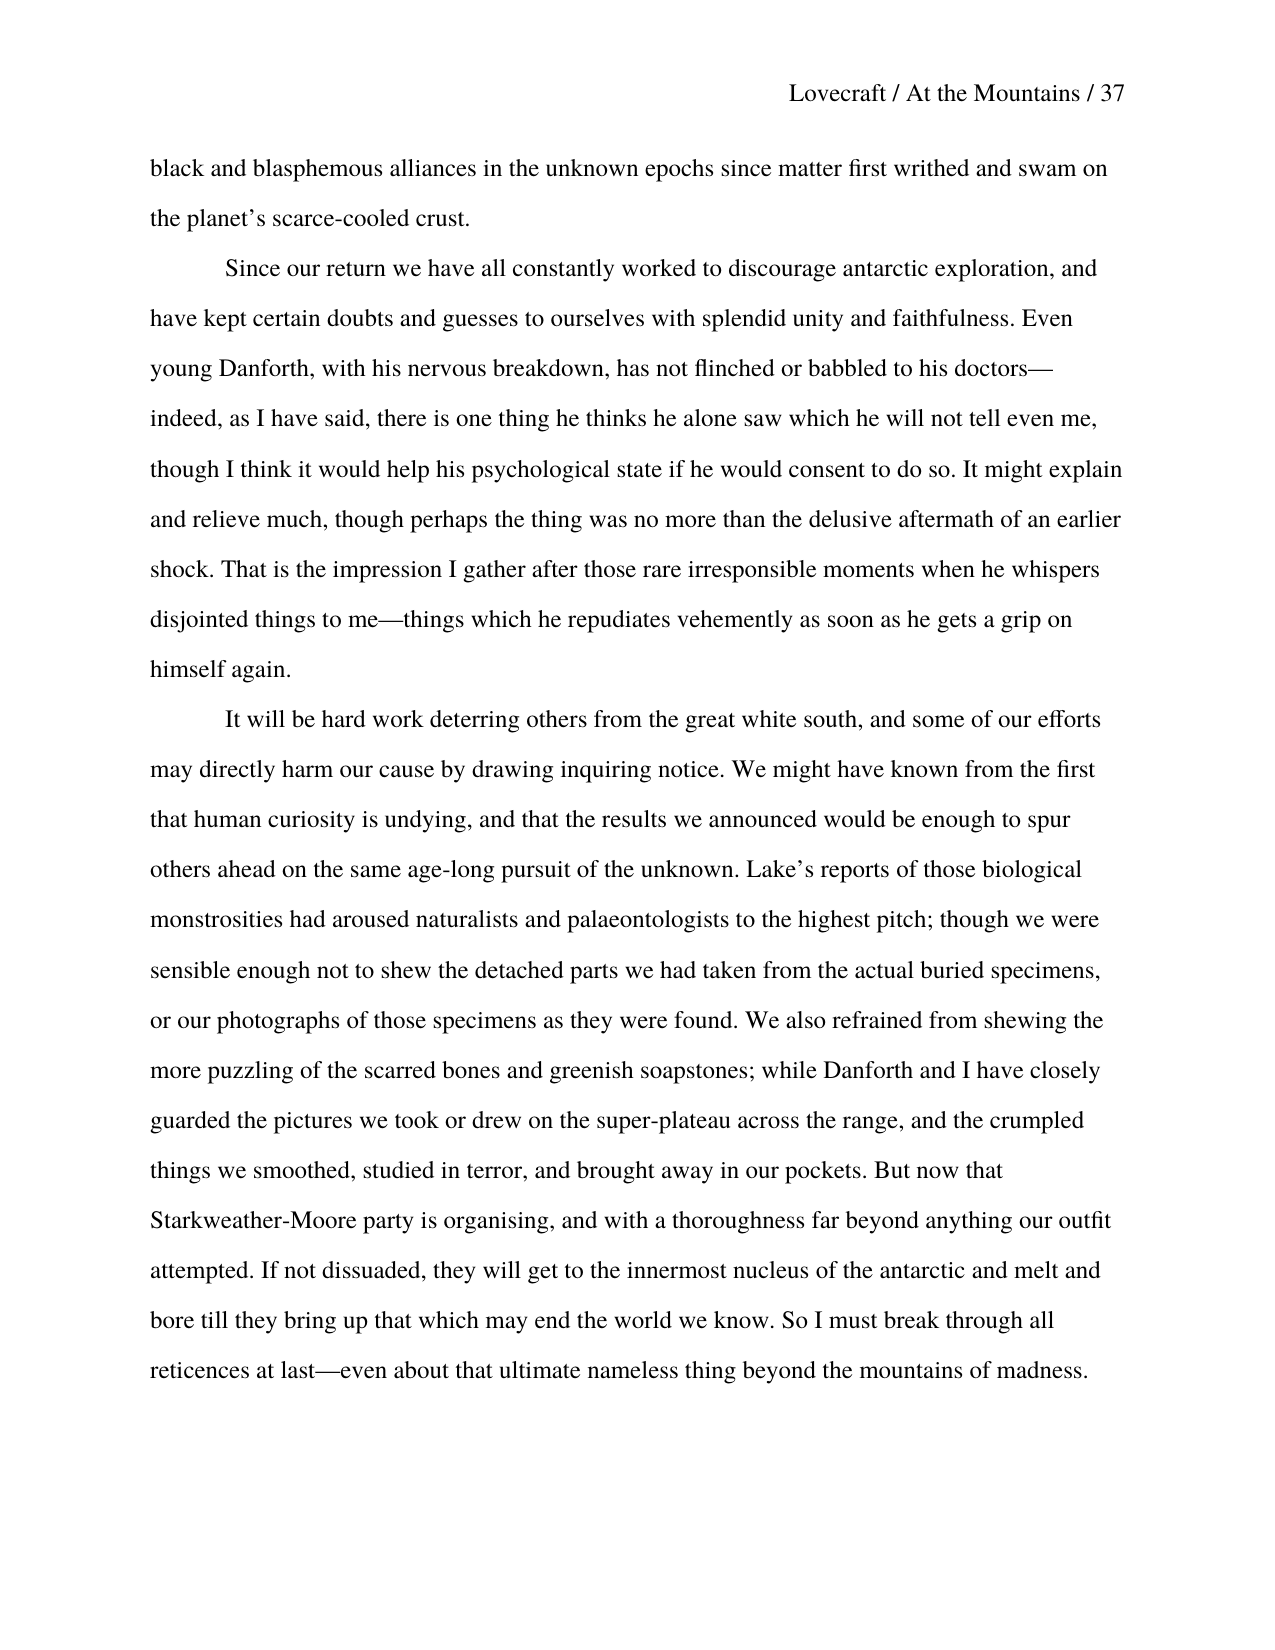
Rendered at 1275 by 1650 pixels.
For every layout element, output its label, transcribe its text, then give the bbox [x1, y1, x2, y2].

text It will be hard work deterring others from the great white south, and some of our efforts may directly harm our cause by drawing inquiring notice. We might have known from the first that human curiosity is undying, and that the results we announced would be enough to spur others ahead on the same age-long pursuit of the unknown. Lake’s reports of those biological monstrosities had aroused naturalists and palaeontologists to the highest pitch; though we were sensible enough not to shew the detached parts we had taken from the actual buried specimens, or our photographs of those specimens as they were found. We also refrained from shewing the more puzzling of the scarred bones and greenish soapstones; while Danforth and I have closely guarded the pictures we took or drew on the super-plateau across the range, and the crumpled things we smoothed, studied in terror, and brought away in our pockets. But now that Starkweather-Moore party is organising, and with a thoroughness far beyond anything our outfit attempted. If not dissuaded, they will get to the innermost nucleus of the antarctic and melt and bore till they bring up that which may end the world we know. So I must break through all reticences at last—even about that ultimate nameless thing beyond the mountains of madness. [150, 701, 1125, 1386]
text Since our return we have all constantly worked to discourage antarctic exploration, and have kept certain doubts and guesses to ourselves with splendid unity and faithfulness. Even young Danforth, with his nervous breakdown, has not flinched or babbled to his doctors—indeed, as I have said, there is one thing he thinks he alone saw which he will not tell even me, though I think it would help his psychological state if he would consent to do so. It might explain and relieve much, though perhaps the thing was no more than the delusive aftermath of an earlier shock. That is the impression I gather after those rare irresponsible moments when he whispers disjointed things to me—things which he repudiates vehemently as soon as he gets a grip on himself again. [150, 250, 1125, 684]
text black and blasphemous alliances in the unknown epochs since matter first writhed and swam on the planet’s scarce-cooled crust. [150, 150, 1125, 233]
